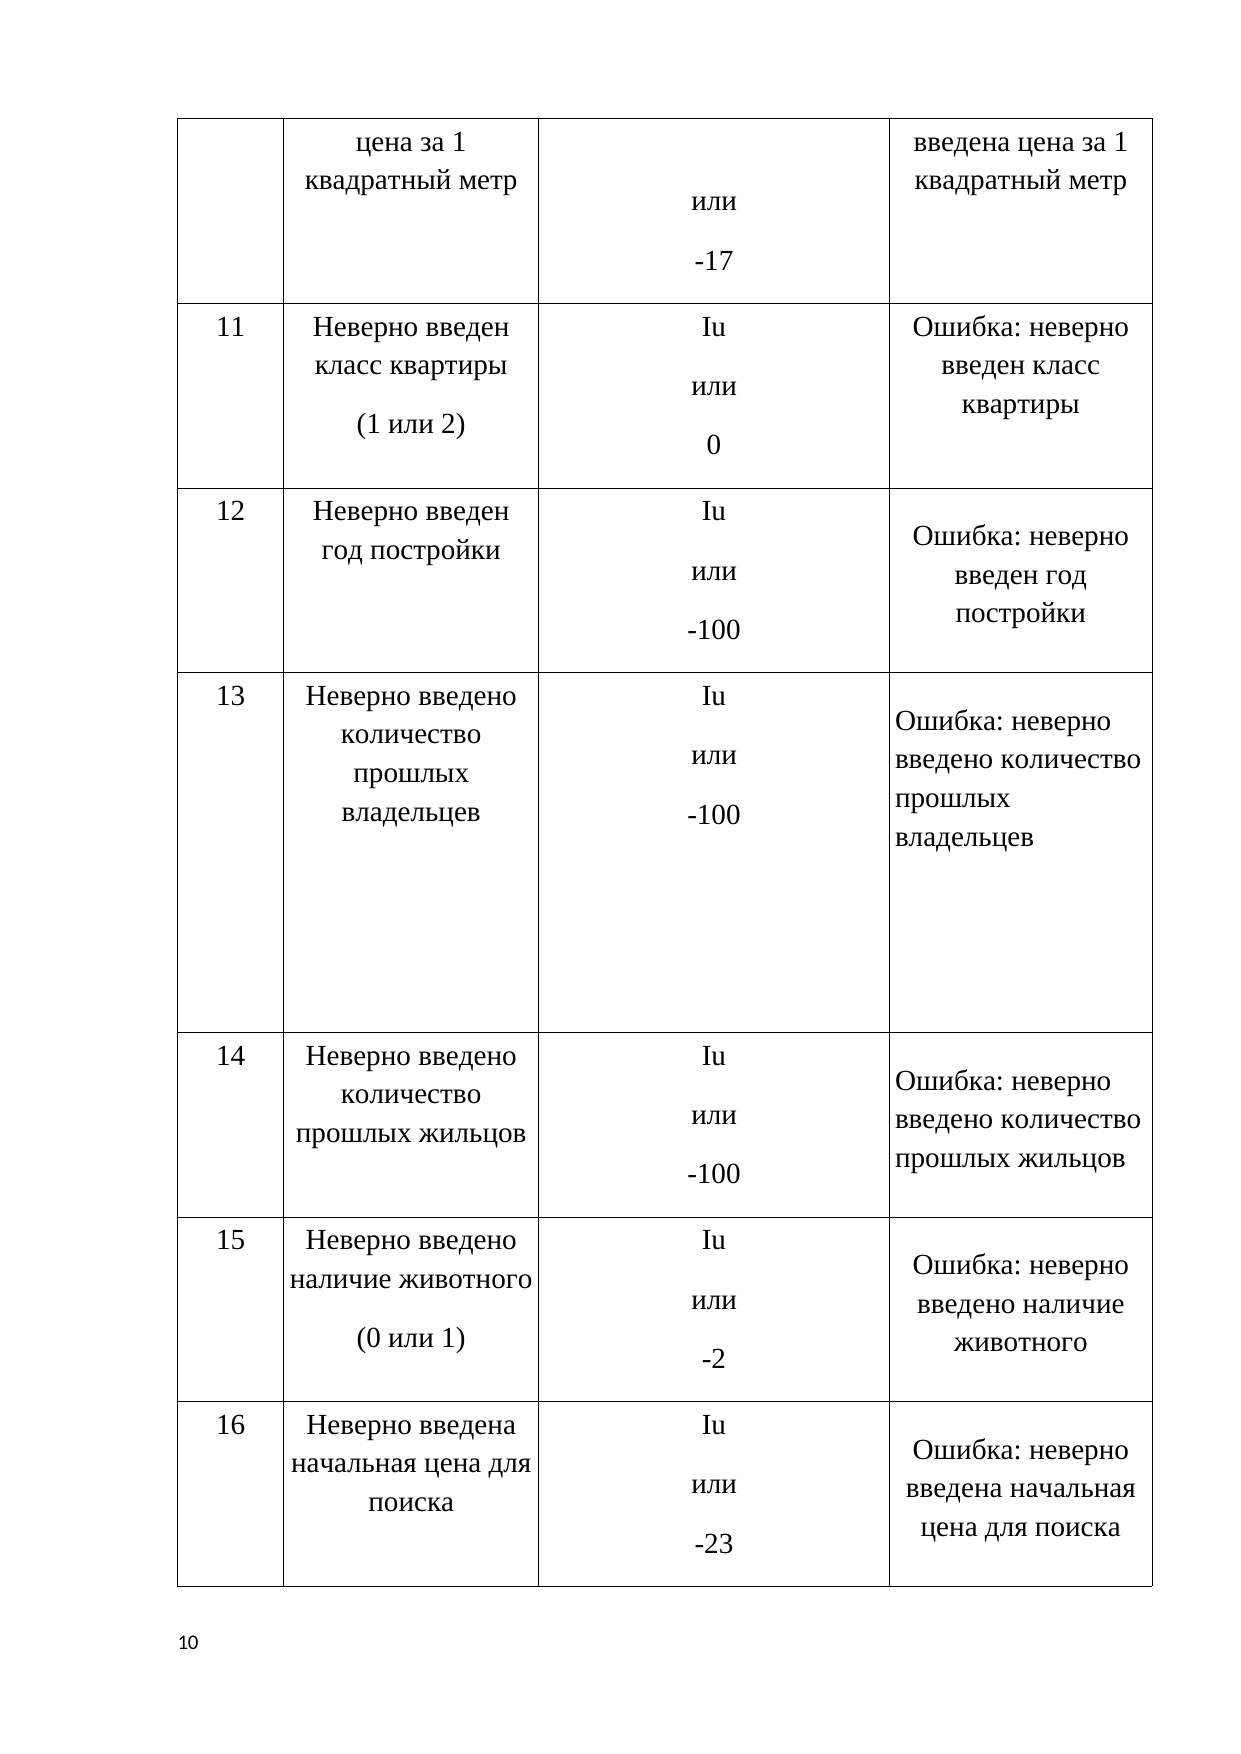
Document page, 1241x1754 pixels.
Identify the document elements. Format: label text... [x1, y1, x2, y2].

table_cell Ошибка: неверно введено наличие животного [890, 1218, 1152, 1401]
table_cell 13 [178, 673, 283, 1032]
table_cell введена цена за 1 квадратный метр [890, 119, 1152, 303]
table_cell Iu или -100 [539, 489, 889, 672]
table_cell или -17 [539, 119, 889, 303]
table_cell [178, 119, 283, 303]
table_cell 11 [178, 304, 283, 487]
table_cell Неверно введен год постройки [284, 489, 538, 672]
table_cell Iu или 0 [539, 304, 889, 487]
table_cell 12 [178, 489, 283, 672]
table_cell Iu или -100 [539, 1033, 889, 1217]
table_cell Iu или -23 [539, 1402, 889, 1586]
table_cell Iu или -2 [539, 1218, 889, 1401]
table_cell Неверно введено наличие животного (0 или 1) [284, 1218, 538, 1401]
table_cell Ошибка: неверно введено количество прошлых жильцов [890, 1033, 1152, 1217]
table_cell Неверно введено количество прошлых владельцев [284, 673, 538, 1032]
table_cell Неверно введена начальная цена для поиска [284, 1402, 538, 1586]
table_cell Ошибка: неверно введен класс квартиры [890, 304, 1152, 487]
table_cell Неверно введено количество прошлых жильцов [284, 1033, 538, 1217]
table_cell Ошибка: неверно введена начальная цена для поиска [890, 1402, 1152, 1586]
table_cell 14 [178, 1033, 283, 1217]
table_cell цена за 1 квадратный метр [284, 119, 538, 303]
table_cell Ошибка: неверно введено количество прошлых владельцев [890, 673, 1152, 1032]
table_cell 16 [178, 1402, 283, 1586]
table_cell Iu или -100 [539, 673, 889, 1032]
table_cell Неверно введен класс квартиры (1 или 2) [284, 304, 538, 487]
table_cell Ошибка: неверно введен год постройки [890, 489, 1152, 672]
table_cell 15 [178, 1218, 283, 1401]
